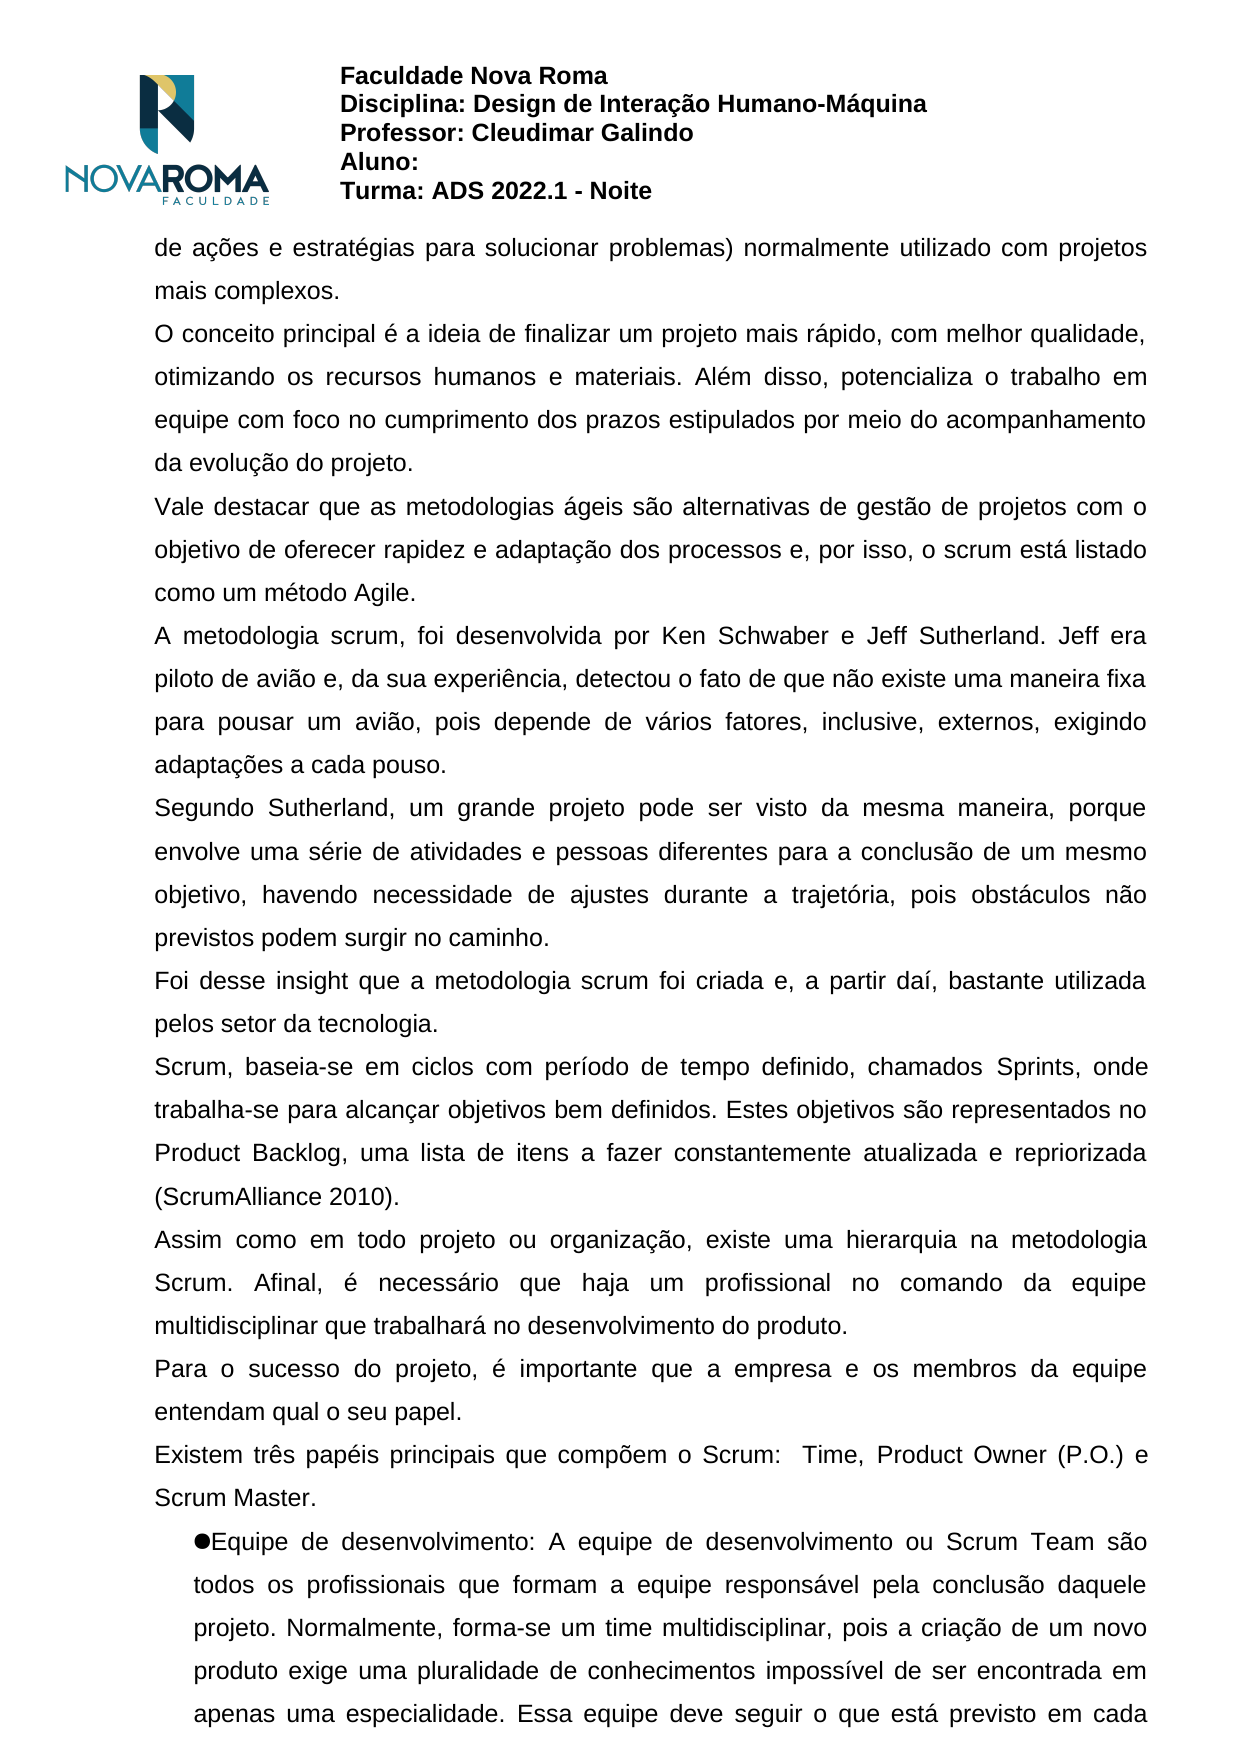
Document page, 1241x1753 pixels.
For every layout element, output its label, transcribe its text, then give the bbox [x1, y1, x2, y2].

text Assim como em todo projeto ou organização, existe uma hierarquia na metodologia Scrum. Afinal, é necessário que haja um profissional no comando da equipe multidisciplinar que trabalhará no desenvolvimento do produto. [154, 1224, 1148, 1339]
picture [65, 75, 269, 205]
text O conceito principal é a ideia de finalizar um projeto mais rápido, com melhor qualidade, otimizando os recursos humanos e materiais. Além disso, potencializa o trabalho em equipe com foco no cumprimento dos prazos estipulados por meio do acompanhamento da evolução do projeto. [154, 319, 1148, 477]
text Segundo Sutherland, um grande projeto pode ser visto da mesma maneira, porque envolve uma série de atividades e pessoas diferentes para a conclusão de um mesmo objetivo, havendo necessidade de ajustes durante a trajetória, pois obstáculos não previstos podem surgir no caminho. [154, 793, 1148, 951]
text Scrum, baseia-se em ciclos com período de tempo definido, chamados Sprints, onde trabalha-se para alcançar objetivos bem definidos. Estes objetivos são representados no Product Backlog, uma lista de itens a fazer constantemente atualizada e repriorizada (ScrumAlliance 2010). [154, 1052, 1148, 1210]
text Foi desenvolvida para atender o desejo dos clientes e é realizada em etapas e só inicia uma nova demanda quando a outra é finalizada. Desta forma, cada projeto é feito de maneira mais assertiva. Evita-se então o desperdício de recursos e, principalmente, o retrabalho, por isso é considerada um método ágil. Trata-se de um framework (conjunto de ações e estratégias para solucionar problemas) normalmente utilizado com projetos mais complexos. [154, 233, 1148, 304]
text Vale destacar que as metodologias ágeis são alternativas de gestão de projetos com o objetivo de oferecer rapidez e adaptação dos processos e, por isso, o scrum está listado como um método Agile. [154, 491, 1148, 606]
text Para o sucesso do projeto, é importante que a empresa e os membros da equipe entendam qual o seu papel. [154, 1354, 1148, 1426]
text Foi desse insight que a metodologia scrum foi criada e, a partir daí, bastante utilizada pelos setor da tecnologia. [154, 966, 1148, 1038]
text A metodologia scrum, foi desenvolvida por Ken Schwaber e Jeff Sutherland. Jeff era piloto de avião e, da sua experiência, detectou o fato de que não existe uma maneira fixa para pousar um avião, pois depende de vários fatores, inclusive, externos, exigindo adaptações a cada pouso. [154, 621, 1148, 779]
list Equipe de desenvolvimento: A equipe de desenvolvimento ou Scrum Team são todos os profissionais que formam a equipe responsável pela conclusão daquele projeto. Normalmente, forma-se um time multidisciplinar, pois a criação de um novo produto exige uma pluralidade de conhecimentos impossível de ser encontrada em apenas uma especialidade. Essa equipe deve seguir o que está previsto em cada [154, 1526, 1148, 1728]
text Existem três papéis principais que compõem o Scrum: Time, Product Owner (P.O.) e Scrum Master. [154, 1440, 1148, 1512]
